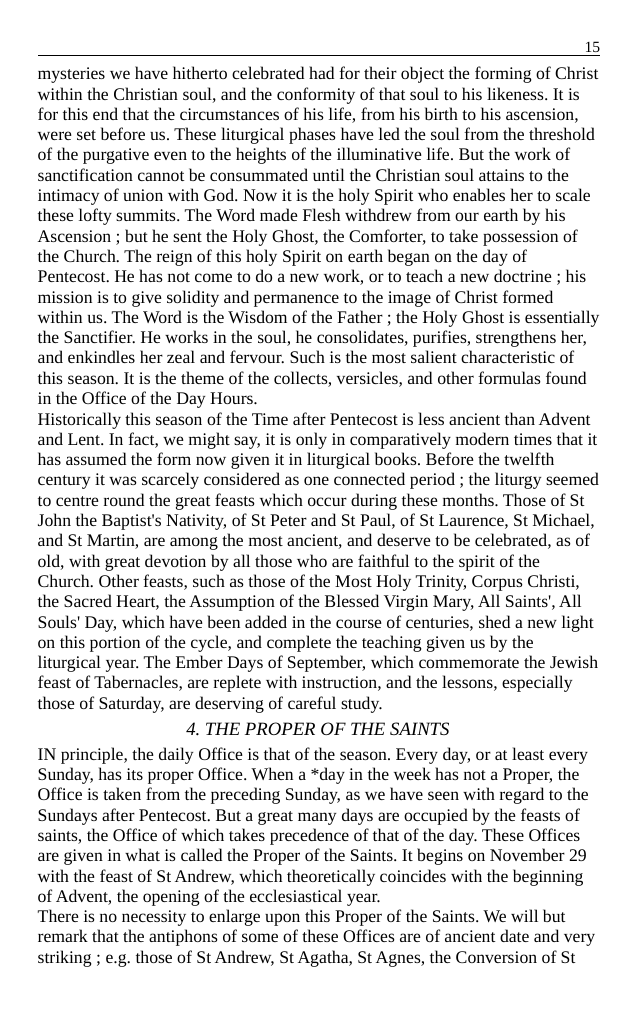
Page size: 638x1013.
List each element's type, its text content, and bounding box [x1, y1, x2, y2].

text IN principle, the daily Office is that of the season. Every day, or at least every Sunday, has its proper Office. When a *day in the week has not a Proper, the Office is taken from the preceding Sunday, as we have seen with regard to the Sundays after Pentecost. But a great many days are occupied by the feasts of saints, the Office of which takes precedence of that of the day. These Offices are given in what is called the Proper of the Saints. It begins on November 29 with the feast of St Andrew, which theoretically coincides with the beginning of Advent, the opening of the ecclesiastical year. [37, 743, 600, 906]
text 4. THE PROPER OF THE SAINTS [37, 717, 600, 739]
text Historically this season of the Time after Pentecost is less ancient than Advent and Lent. In fact, we might say, it is only in comparatively modern times that it has assumed the form now given it in liturgical books. Before the twelfth century it was scarcely considered as one connected period ; the liturgy seemed to centre round the great feasts which occur during these months. Those of St John the Baptist's Nativity, of St Peter and St Paul, of St Laurence, St Michael, and St Martin, are among the most ancient, and deserve to be celebrated, as of old, with great devotion by all those who are faithful to the spirit of the Church. Other feasts, such as those of the Most Holy Trinity, Corpus Christi, the Sacred Heart, the Assumption of the Blessed Virgin Mary, All Saints', All Souls' Day, which have been added in the course of centuries, shed a new light on this portion of the cycle, and complete the teaching given us by the liturgical year. The Ember Days of September, which commemorate the Jewish feast of Tabernacles, are replete with instruction, and the lessons, especially those of Saturday, are deserving of careful study. [37, 408, 600, 713]
text mysteries we have hitherto celebrated had for their object the forming of Christ within the Christian soul, and the conformity of that soul to his likeness. It is for this end that the circumstances of his life, from his birth to his ascension, were set before us. These liturgical phases have led the soul from the threshold of the purgative even to the heights of the illuminative life. But the work of sanctification cannot be consummated until the Christian soul attains to the intimacy of union with God. Now it is the holy Spirit who enables her to scale these lofty summits. The Word made Flesh withdrew from our earth by his Ascension ; but he sent the Holy Ghost, the Comforter, to take possession of the Church. The reign of this holy Spirit on earth began on the day of Pentecost. He has not come to do a new work, or to teach a new doctrine ; his mission is to give solidity and permanence to the image of Christ formed within us. The Word is the Wisdom of the Father ; the Holy Ghost is essentially the Sanctifier. He works in the soul, he consolidates, purifies, strengthens her, and enkindles her zeal and fervour. Such is the most salient characteristic of this season. It is the theme of the collects, versicles, and other formulas found in the Office of the Day Hours. [37, 63, 600, 408]
text There is no necessity to enlarge upon this Proper of the Saints. We will but remark that the antiphons of some of these Offices are of ancient date and very striking ; e.g. those of St Andrew, St Agatha, St Agnes, the Conversion of St [37, 906, 600, 967]
